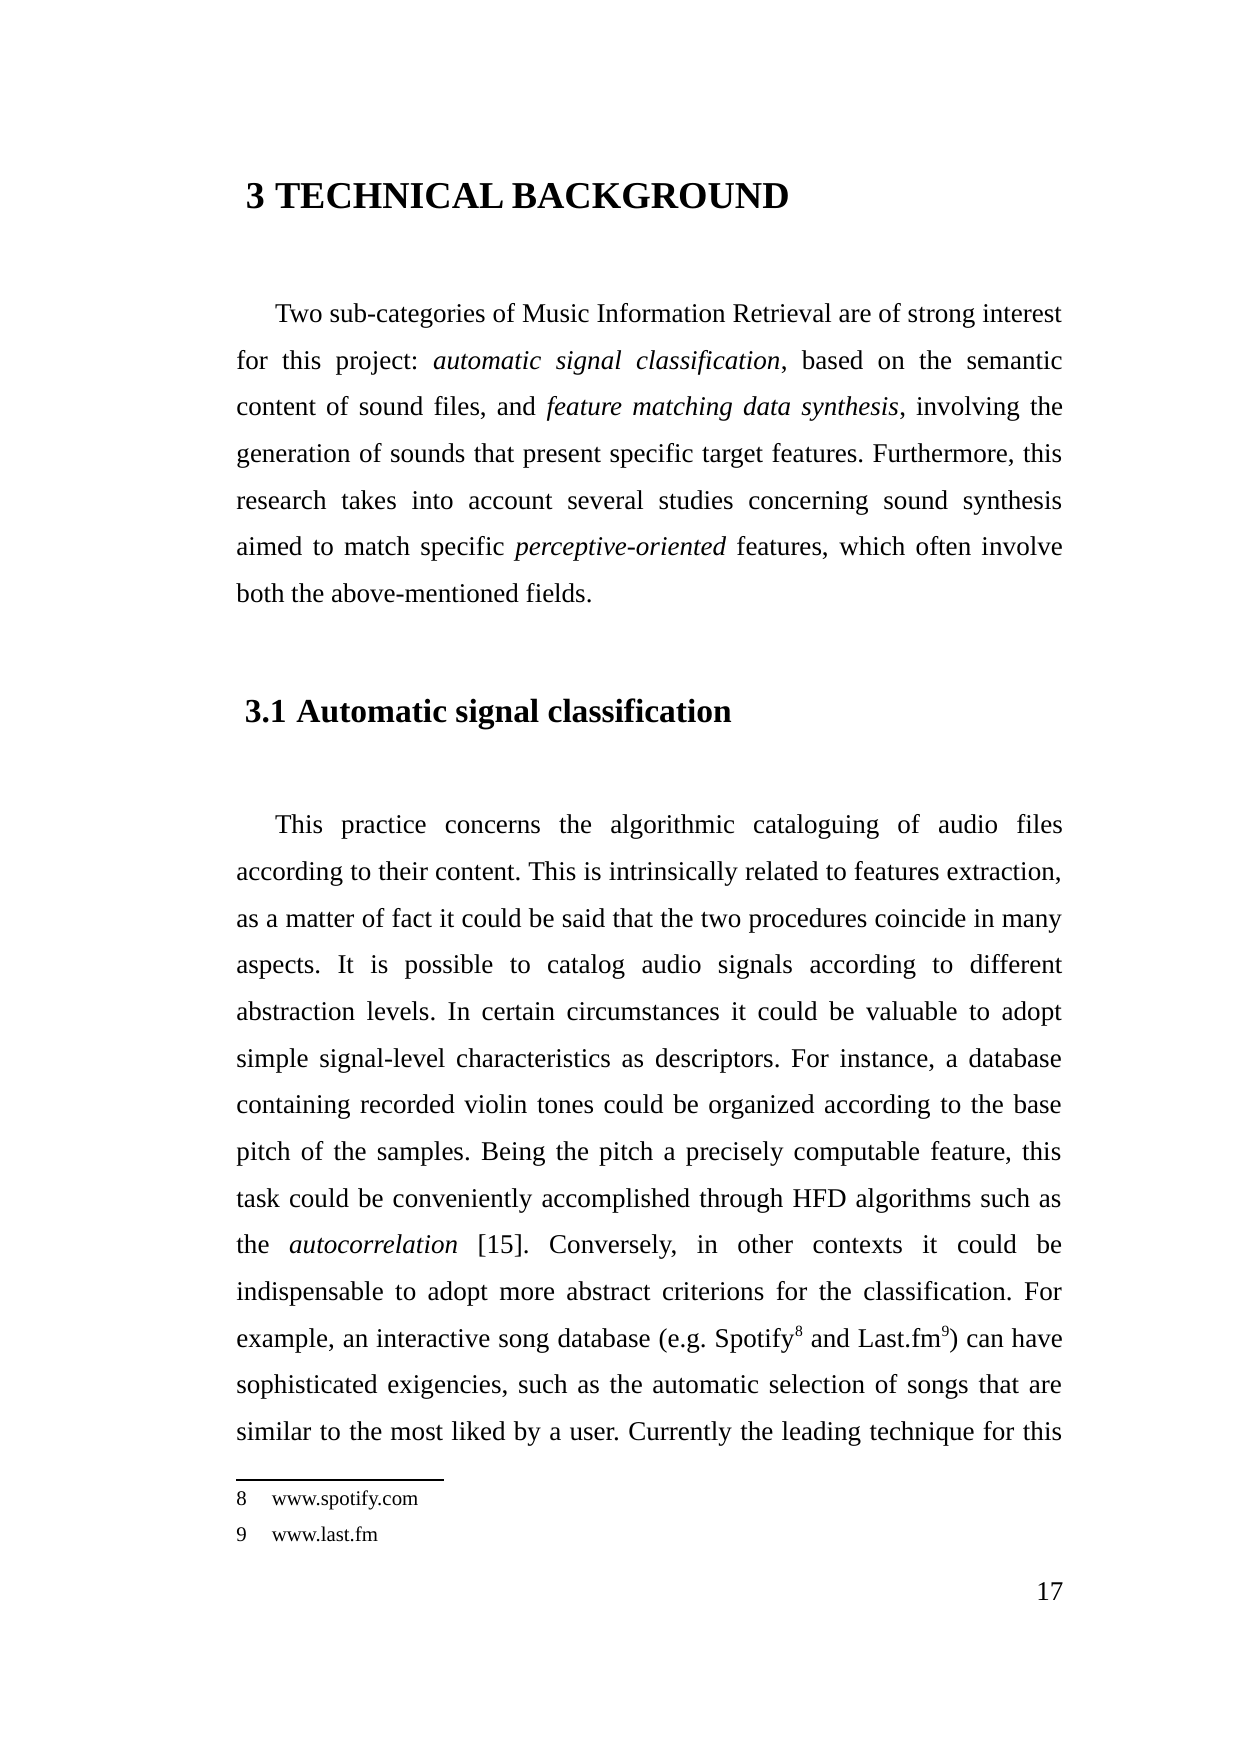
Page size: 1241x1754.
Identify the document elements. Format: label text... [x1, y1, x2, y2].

subtitle Automatic signal classification [236, 691, 1063, 730]
text Two sub-categories of Music Information Retrieval are of strong interest for this project: automatic signal classification, based on the semantic content of sound files, and feature matching data synthesis, involving the generation of sounds that present specific target features. Furthermore, this research takes into account several studies concerning sound synthesis aimed to match specific perceptive-oriented features, which often involve both the above-mentioned fields. [236, 297, 1063, 608]
text This practice concerns the algorithmic cataloguing of audio files according to their content. This is intrinsically related to features extraction, as a matter of fact it could be said that the two procedures coincide in many aspects. It is possible to catalog audio signals according to different abstraction levels. In certain circumstances it could be valuable to adopt simple signal-level characteristics as descriptors. For instance, a database containing recorded violin tones could be organized according to the base pitch of the samples. Being the pitch a precisely computable feature, this task could be conveniently accomplished through HFD algorithms such as the autocorrelation [15]. Conversely, in other contexts it could be indispensable to adopt more abstract criterions for the classification. For example, an interactive song database (e.g. Spotify and Last.fm) can have sophisticated exigencies, such as the automatic selection of songs that are similar to the most liked by a user. Currently the leading technique for this [236, 808, 1063, 1446]
subtitle TECHNICAL BACKGROUND [236, 173, 1063, 216]
text www.spotify.com [236, 1486, 1063, 1510]
text www.last.fm [236, 1522, 1063, 1546]
